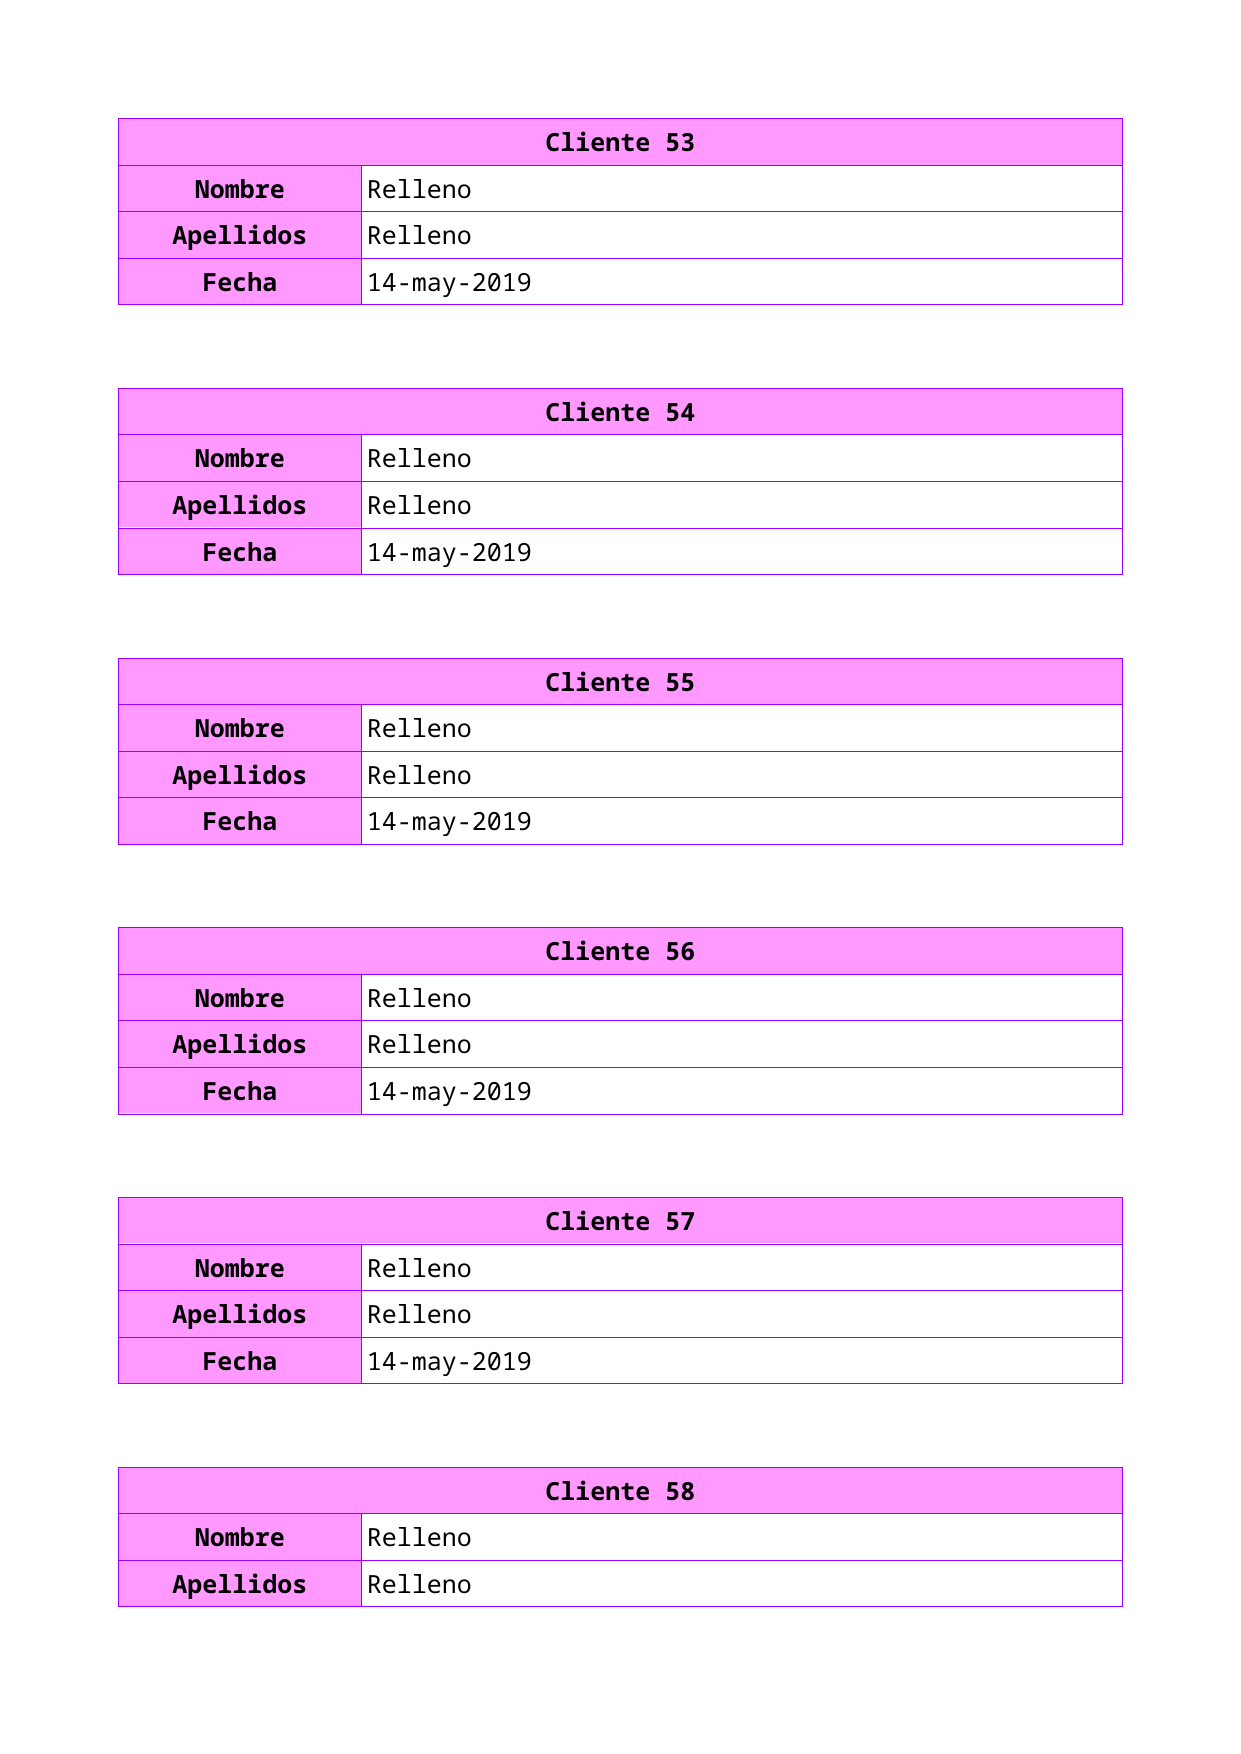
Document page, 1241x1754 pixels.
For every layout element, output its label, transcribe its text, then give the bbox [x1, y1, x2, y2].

table_cell Nombre [119, 705, 361, 751]
table_cell Relleno [362, 1561, 1122, 1606]
table_cell Nombre [119, 1514, 361, 1560]
table_cell 14-may-2019 [362, 1338, 1122, 1383]
table_cell Relleno [362, 166, 1122, 211]
table_header Cliente 53 [119, 119, 1122, 165]
table_header Cliente 55 [119, 659, 1122, 704]
table_cell Relleno [362, 1514, 1122, 1560]
table_cell Fecha [119, 259, 361, 304]
table_cell Relleno [362, 705, 1122, 751]
table_cell 14-may-2019 [362, 1068, 1122, 1113]
table_cell Apellidos [119, 1291, 361, 1337]
table_cell Nombre [119, 1245, 361, 1290]
table_cell Relleno [362, 212, 1122, 258]
table_cell Apellidos [119, 212, 361, 258]
table_cell Fecha [119, 529, 361, 574]
table_header Cliente 57 [119, 1198, 1122, 1243]
table_cell Relleno [362, 1245, 1122, 1290]
table_cell Nombre [119, 435, 361, 481]
table_cell Fecha [119, 798, 361, 844]
table_cell Relleno [362, 975, 1122, 1020]
table_cell Fecha [119, 1068, 361, 1113]
table_cell Nombre [119, 166, 361, 211]
table_cell Apellidos [119, 1561, 361, 1606]
table_cell Nombre [119, 975, 361, 1020]
table_header Cliente 58 [119, 1468, 1122, 1513]
table_header Cliente 54 [119, 389, 1122, 434]
table_cell Apellidos [119, 482, 361, 527]
table_cell Relleno [362, 435, 1122, 481]
table_header Cliente 56 [119, 928, 1122, 974]
table_cell 14-may-2019 [362, 798, 1122, 844]
table_cell Apellidos [119, 1021, 361, 1067]
table_cell 14-may-2019 [362, 529, 1122, 574]
table_cell 14-may-2019 [362, 259, 1122, 304]
table_cell Relleno [362, 752, 1122, 797]
table_cell Relleno [362, 1291, 1122, 1337]
table_cell Fecha [119, 1338, 361, 1383]
table_cell Relleno [362, 482, 1122, 527]
table_cell Apellidos [119, 752, 361, 797]
table_cell Relleno [362, 1021, 1122, 1067]
